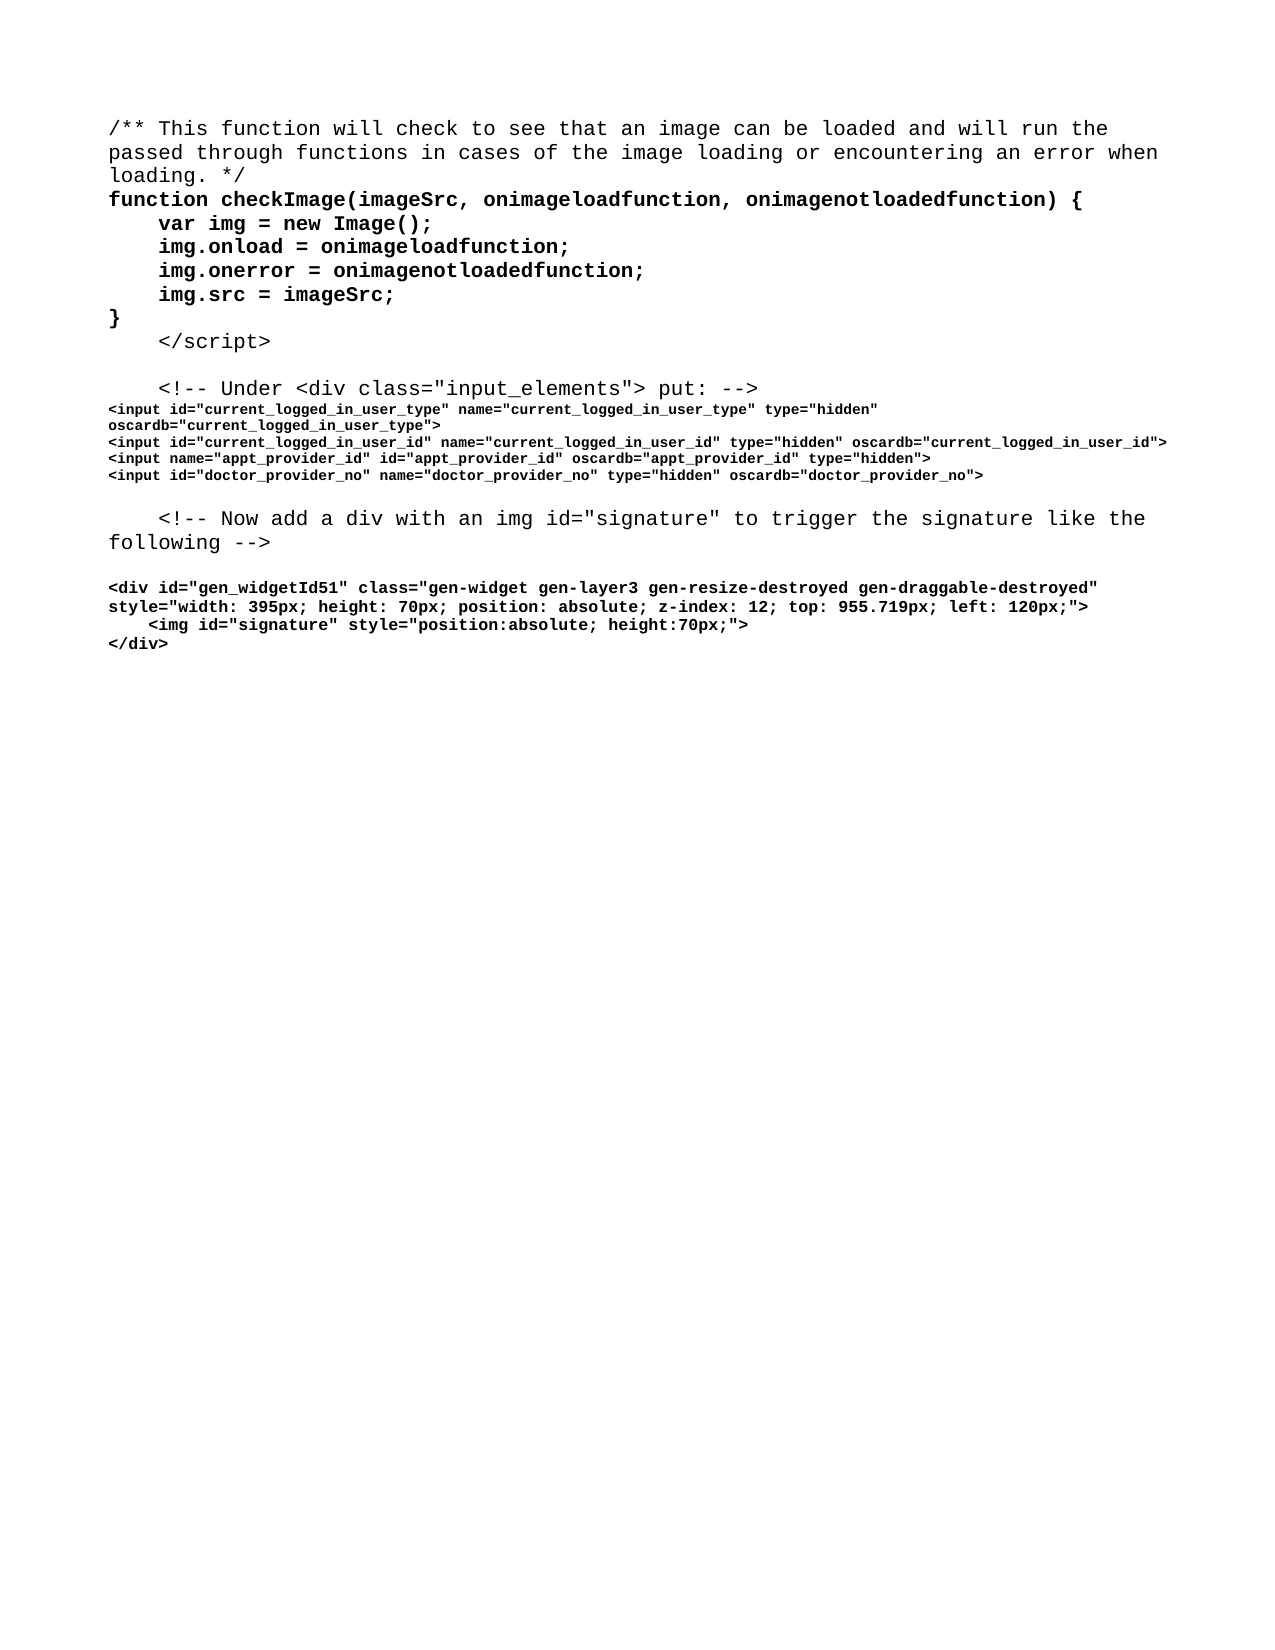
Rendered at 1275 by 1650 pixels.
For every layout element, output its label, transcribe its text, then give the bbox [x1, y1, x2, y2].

text img.onerror = onimagenotloadedfunction; [108, 260, 1167, 284]
text img.src = imageSrc; [108, 284, 1167, 307]
text /** This function will check to see that an image can be loaded and will run the passed through functions in cases of the image loading or encountering an error when loading. */ [108, 118, 1167, 189]
text <input name="appt_provider_id" id="appt_provider_id" oscardb="appt_provider_id" type="hidden"> [108, 452, 1167, 468]
text <!-- Under <div class="input_elements"> put: --> [108, 378, 1167, 402]
text <input id="current_logged_in_user_id" name="current_logged_in_user_id" type="hidden" oscardb="current_logged_in_user_id"> [108, 435, 1167, 452]
text img.onload = onimageloadfunction; [108, 236, 1167, 260]
text </script> [108, 331, 1167, 354]
text <div id="gen_widgetId51" class="gen-widget gen-layer3 gen-resize-destroyed gen-draggable-destroyed" style="width: 395px; height: 70px; position: absolute; z-index: 12; top: 955.719px; left: 120px;"> [108, 579, 1167, 617]
text } [108, 307, 1167, 331]
text <img id="signature" style="position:absolute; height:70px;"> [108, 617, 1167, 636]
text <!-- Now add a div with an img id="signature" to trigger the signature like the following --> [108, 508, 1167, 556]
text function checkImage(imageSrc, onimageloadfunction, onimagenotloadedfunction) { [108, 189, 1167, 213]
text <input id="current_logged_in_user_type" name="current_logged_in_user_type" type="hidden" oscardb="current_logged_in_user_type"> [108, 402, 1167, 435]
text </div> [108, 636, 1167, 655]
text var img = new Image(); [108, 213, 1167, 236]
text <input id="doctor_provider_no" name="doctor_provider_no" type="hidden" oscardb="doctor_provider_no"> [108, 468, 1167, 485]
